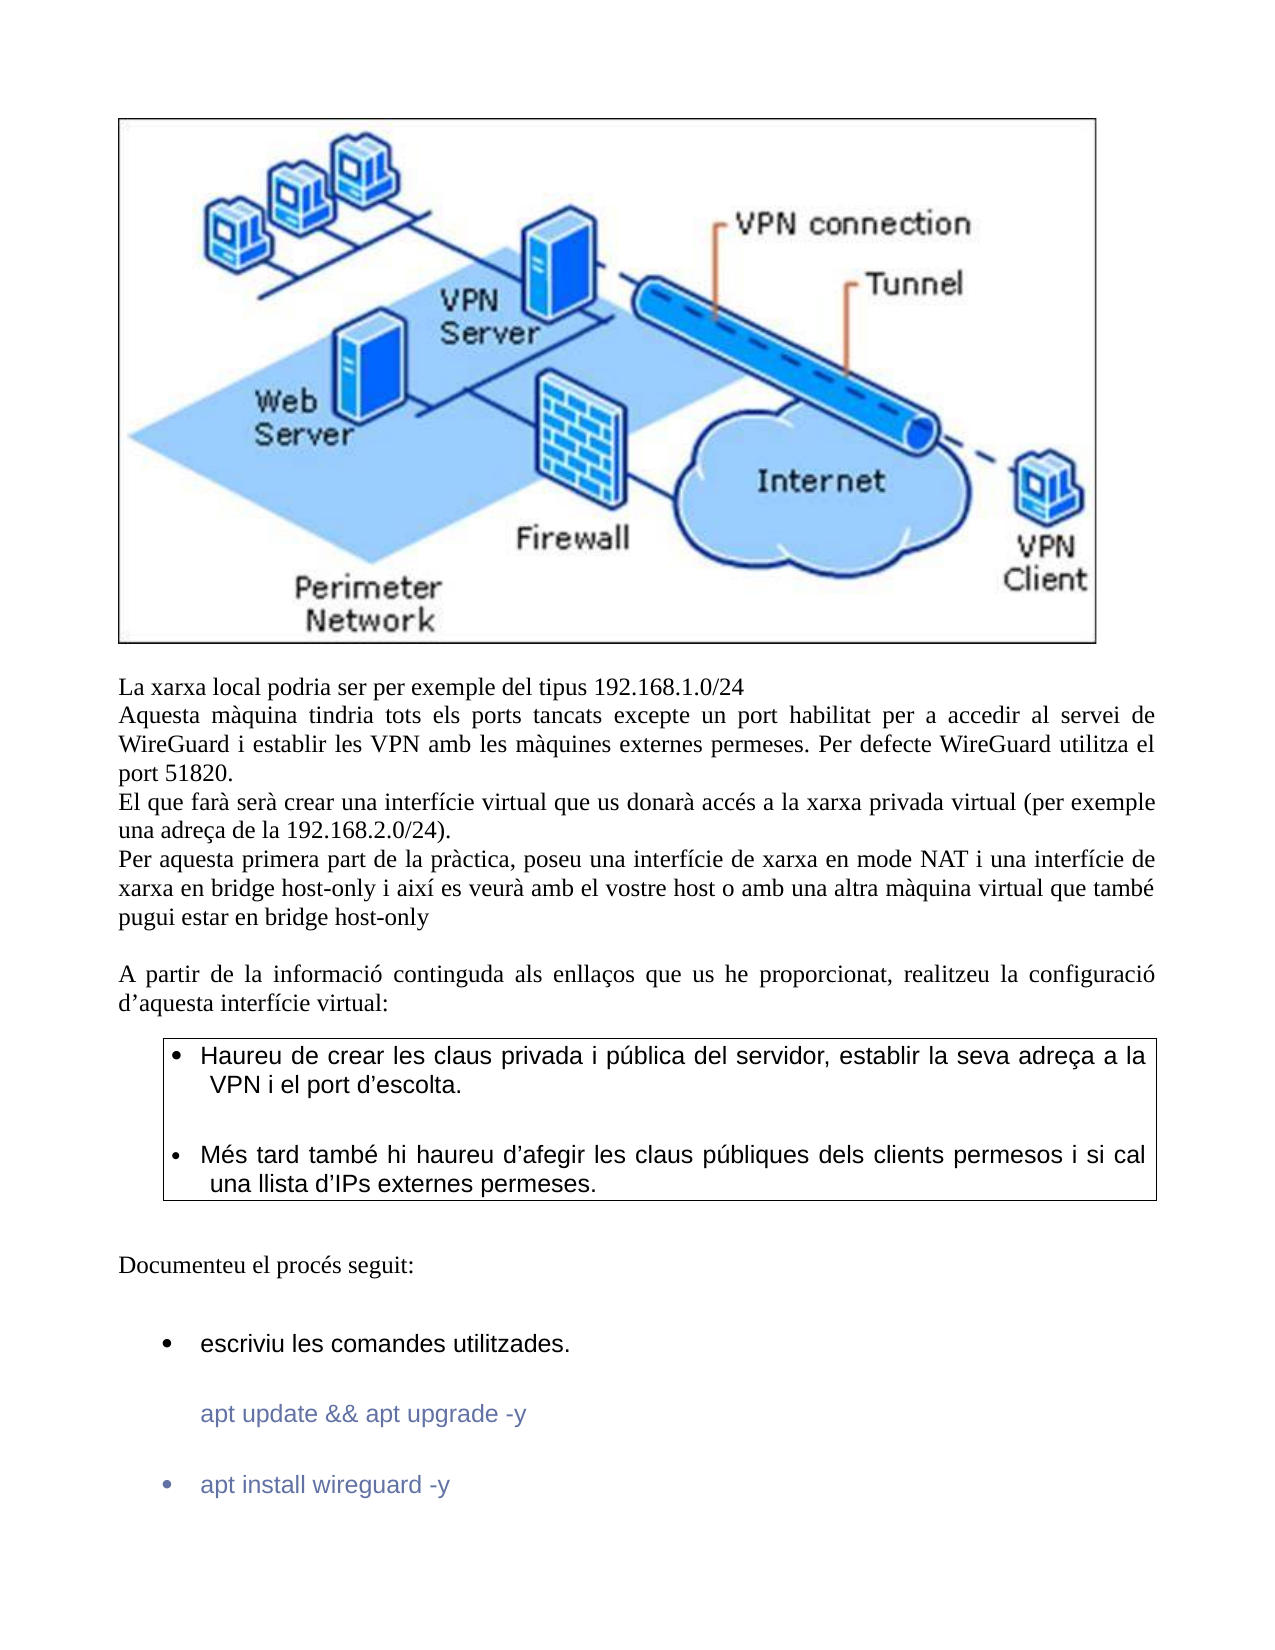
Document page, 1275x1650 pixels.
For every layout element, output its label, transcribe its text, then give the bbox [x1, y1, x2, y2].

text Per aquesta primera part de la pràctica, poseu una interfície de xarxa en mode NAT i una interfície de xarxa en bridge host-only i així es veurà amb el vostre host o amb una altra màquina virtual que també pugui estar en bridge host-only [118, 844, 1157, 931]
list Haureu de crear les claus privada i pública del servidor, establir la seva adreça a la VPN i el port d’escolta. [164, 1039, 1156, 1098]
text Aquesta màquina tindria tots els ports tancats excepte un port habilitat per a accedir al servei de WireGuard i establir les VPN amb les màquines externes permeses. Per defecte WireGuard utilitza el port 51820. [118, 701, 1157, 787]
text La xarxa local podria ser per exemple del tipus 192.168.1.0/24 [118, 672, 1157, 701]
list apt update && apt upgrade -y [163, 1399, 1157, 1428]
text El que farà serà crear una interfície virtual que us donarà accés a la xarxa privada virtual (per exemple una adreça de la 192.168.2.0/24). [118, 787, 1157, 844]
text A partir de la informació continguda als enllaços que us he proporcionat, realitzeu la configuració d’aquesta interfície virtual: [118, 959, 1157, 1017]
picture [118, 118, 1097, 644]
list apt install wireguard -y [163, 1469, 1157, 1498]
list escriviu les comandes utilitzades. [163, 1329, 1157, 1357]
text Documenteu el procés seguit: [118, 1250, 1157, 1279]
list Més tard també hi haureu d’afegir les claus públiques dels clients permesos i si cal una llista d’IPs externes permeses. [164, 1137, 1156, 1200]
